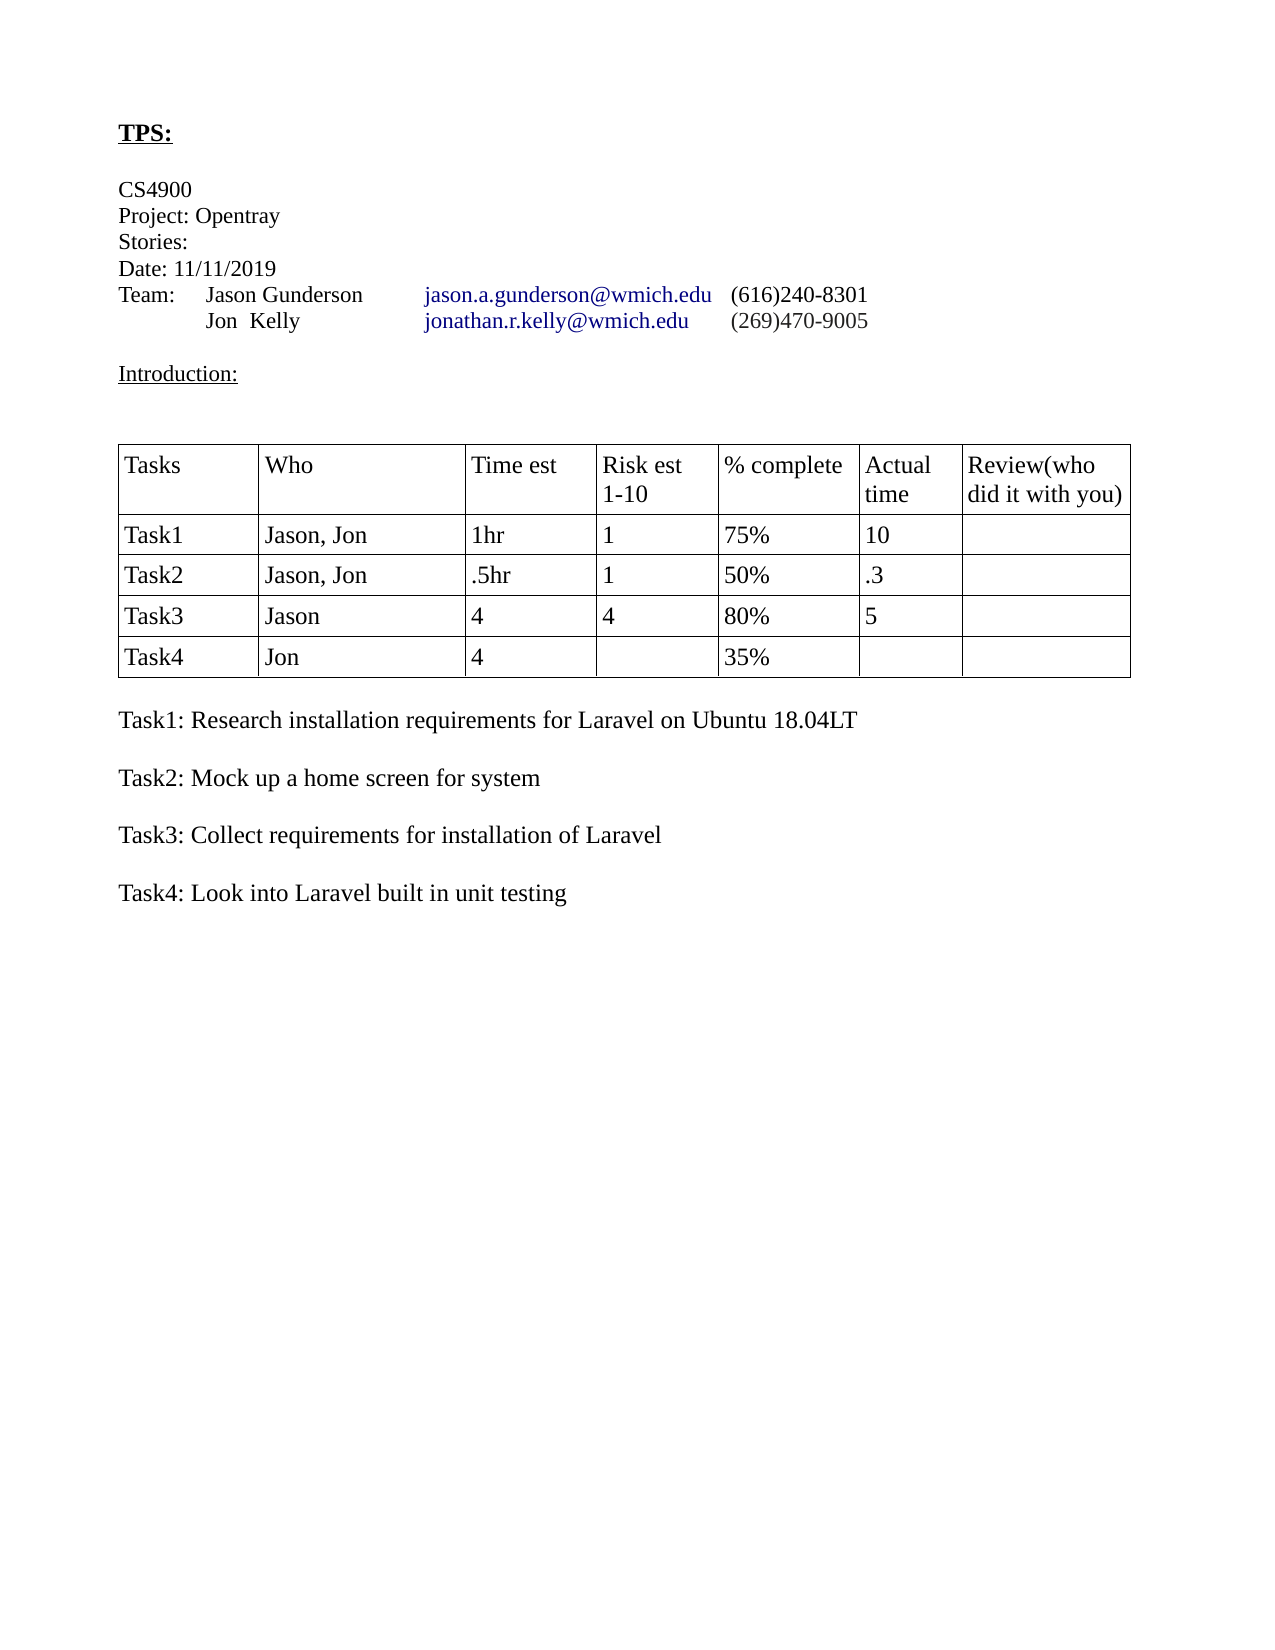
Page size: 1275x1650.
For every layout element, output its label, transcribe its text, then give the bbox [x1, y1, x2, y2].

table_cell .3 [860, 555, 962, 595]
table_cell Task4 [119, 637, 258, 676]
table_cell Jason, Jon [259, 515, 465, 554]
text TPS: [118, 118, 1157, 147]
table_cell 1 [597, 555, 718, 595]
table_header Actual time [860, 445, 962, 513]
table_cell Jason, Jon [259, 555, 465, 595]
text CS4900 [118, 176, 1157, 202]
text Team: Jason Gunderson jason.a.gunderson@wmich.edu (616)240-8301 [118, 281, 1157, 307]
table_cell Jason [259, 596, 465, 636]
table_header Time est [466, 445, 596, 513]
table_cell [963, 555, 1130, 595]
table_cell 35% [719, 637, 859, 676]
table_cell 50% [719, 555, 859, 595]
table_cell 10 [860, 515, 962, 554]
table_header Review(who did it with you) [963, 445, 1130, 513]
text Jon Kelly jonathan.r.kelly@wmich.edu (269)470-9005 [118, 307, 1157, 334]
table_header % complete [719, 445, 859, 513]
text Project: Opentray [118, 202, 1157, 228]
table_cell 75% [719, 515, 859, 554]
table_cell Jon [259, 637, 465, 676]
table_header Who [259, 445, 465, 513]
table_cell [963, 637, 1130, 676]
table_cell 80% [719, 596, 859, 636]
table_cell 1hr [466, 515, 596, 554]
table_cell [597, 637, 718, 676]
table_cell Task2 [119, 555, 258, 595]
table_cell Task3 [119, 596, 258, 636]
table_cell [963, 515, 1130, 554]
table_cell 4 [597, 596, 718, 636]
table_cell Task1 [119, 515, 258, 554]
table_cell .5hr [466, 555, 596, 595]
table_cell 4 [466, 596, 596, 636]
table_header Risk est 1-10 [597, 445, 718, 513]
table_cell 4 [466, 637, 596, 676]
text Task4: Look into Laravel built in unit testing [118, 878, 1157, 907]
table_header Tasks [119, 445, 258, 513]
text Task1: Research installation requirements for Laravel on Ubuntu 18.04LT [118, 706, 1157, 734]
table_cell [963, 596, 1130, 636]
text Task2: Mock up a home screen for system [118, 763, 1157, 792]
text Date: 11/11/2019 [118, 255, 1157, 281]
table_cell 1 [597, 515, 718, 554]
table_cell 5 [860, 596, 962, 636]
text Stories: [118, 228, 1157, 255]
table_cell [860, 637, 962, 676]
text Task3: Collect requirements for installation of Laravel [118, 821, 1157, 849]
text Introduction: [118, 360, 1157, 386]
